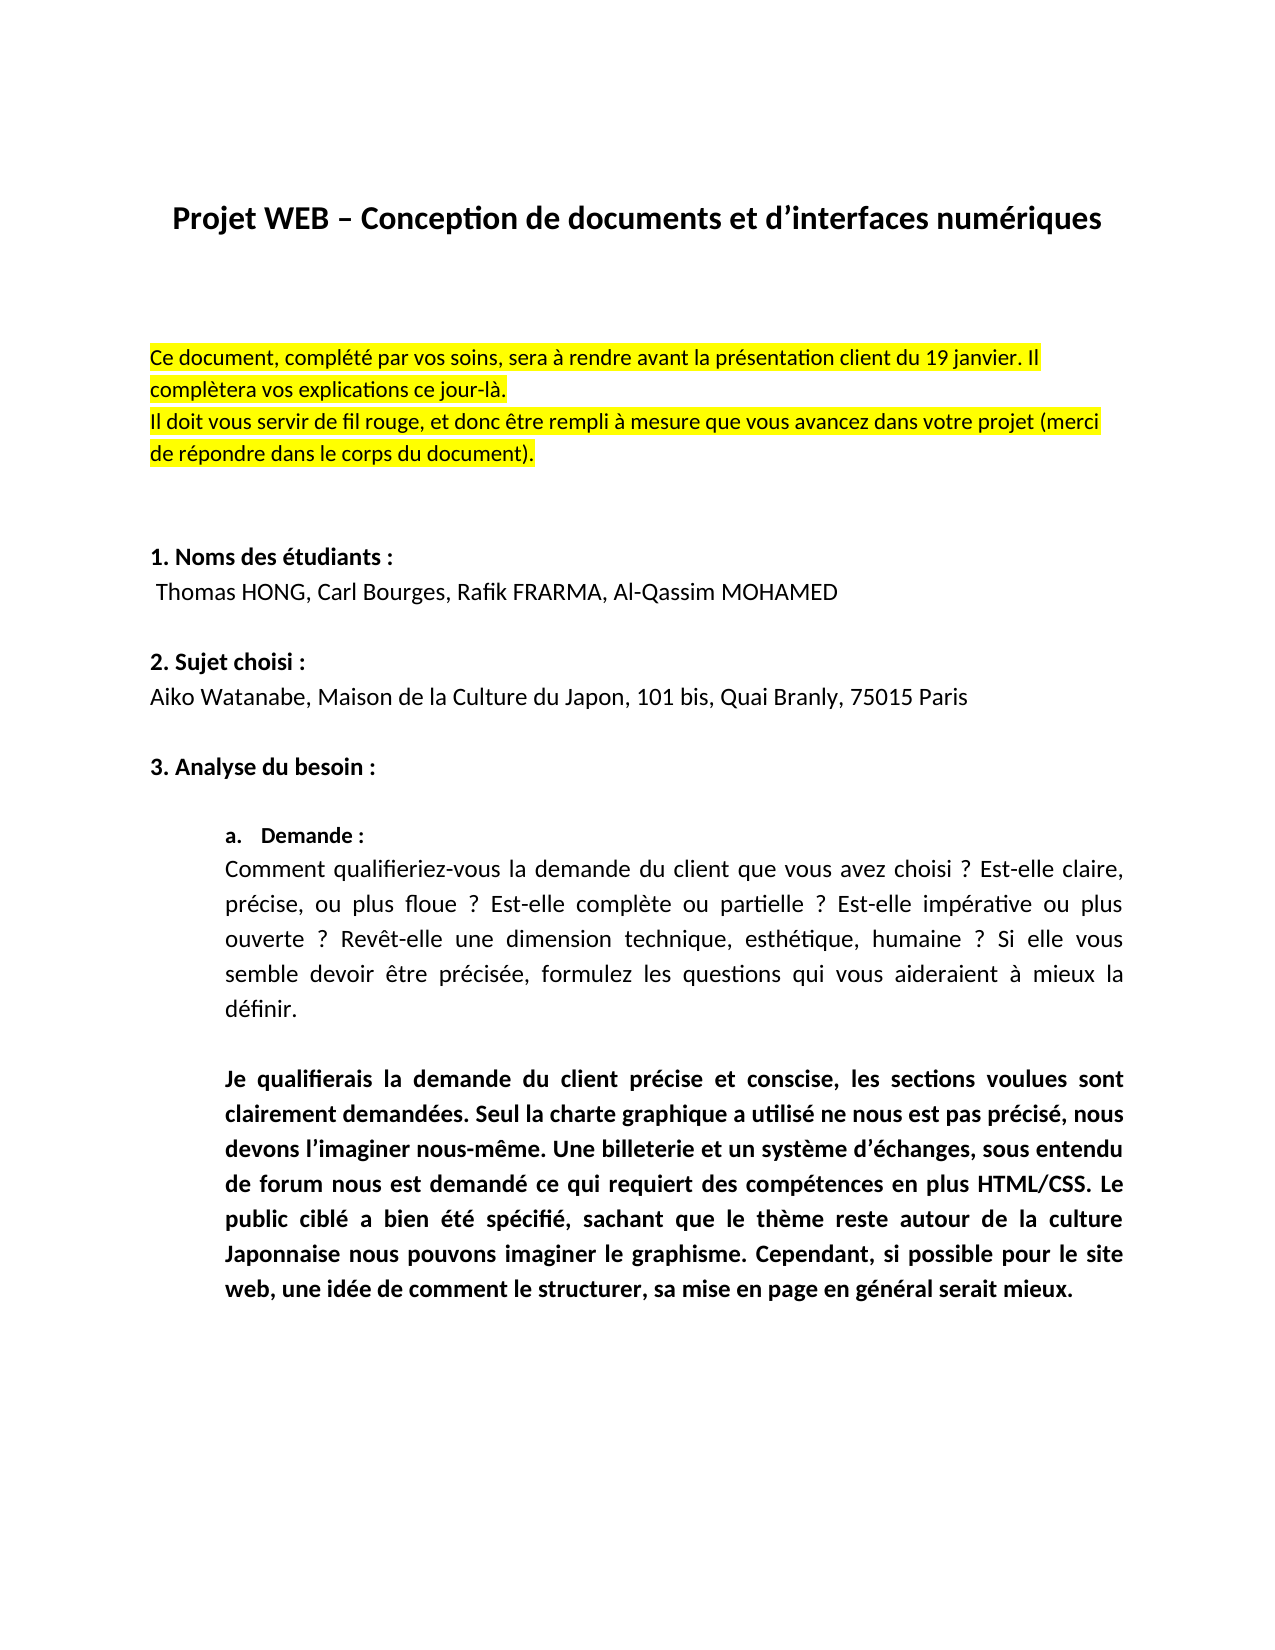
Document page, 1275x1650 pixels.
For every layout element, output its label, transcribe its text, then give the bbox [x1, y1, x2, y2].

text Je qualifierais la demande du client précise et conscise, les sections voulues sont clairement demandées. Seul la charte graphique a utilisé ne nous est pas précisé, nous devons l’imaginer nous-même. Une billeterie et un système d’échanges, sous entendu de forum nous est demandé ce qui requiert des compétences en plus HTML/CSS. Le public ciblé a bien été spécifié, sachant que le thème reste autour de la culture Japonnaise nous pouvons imaginer le graphisme. Cependant, si possible pour le site web, une idée de comment le structurer, sa mise en page en général serait mieux. [225, 1063, 1125, 1304]
text 3. Analyse du besoin : [150, 751, 1125, 782]
text 2. Sujet choisi : [150, 646, 1125, 677]
text Il doit vous servir de fil rouge, et donc être rempli à mesure que vous avancez dans votre projet (merci de répondre dans le corps du document). [150, 407, 1125, 467]
text Comment qualifieriez-vous la demande du client que vous avez choisi ? Est-elle claire, précise, ou plus floue ? Est-elle complète ou partielle ? Est-elle impérative ou plus ouverte ? Revêt-elle une dimension technique, esthétique, humaine ? Si elle vous semble devoir être précisée, formulez les questions qui vous aideraient à mieux la définir. [225, 853, 1125, 1024]
text Aiko Watanabe, Maison de la Culture du Japon, 101 bis, Quai Branly, 75015 Paris [150, 681, 1125, 712]
text 1. Noms des étudiants : [150, 541, 1125, 572]
text Ce document, complété par vos soins, sera à rendre avant la présentation client du 19 janvier. Il complètera vos explications ce jour-là. [150, 343, 1125, 403]
text Thomas HONG, Carl Bourges, Rafik FRARMA, Al-Qassim MOHAMED [150, 576, 1125, 607]
text Projet WEB – Conception de documents et d’interfaces numériques [150, 197, 1125, 237]
text a. Demande : [225, 821, 1125, 849]
